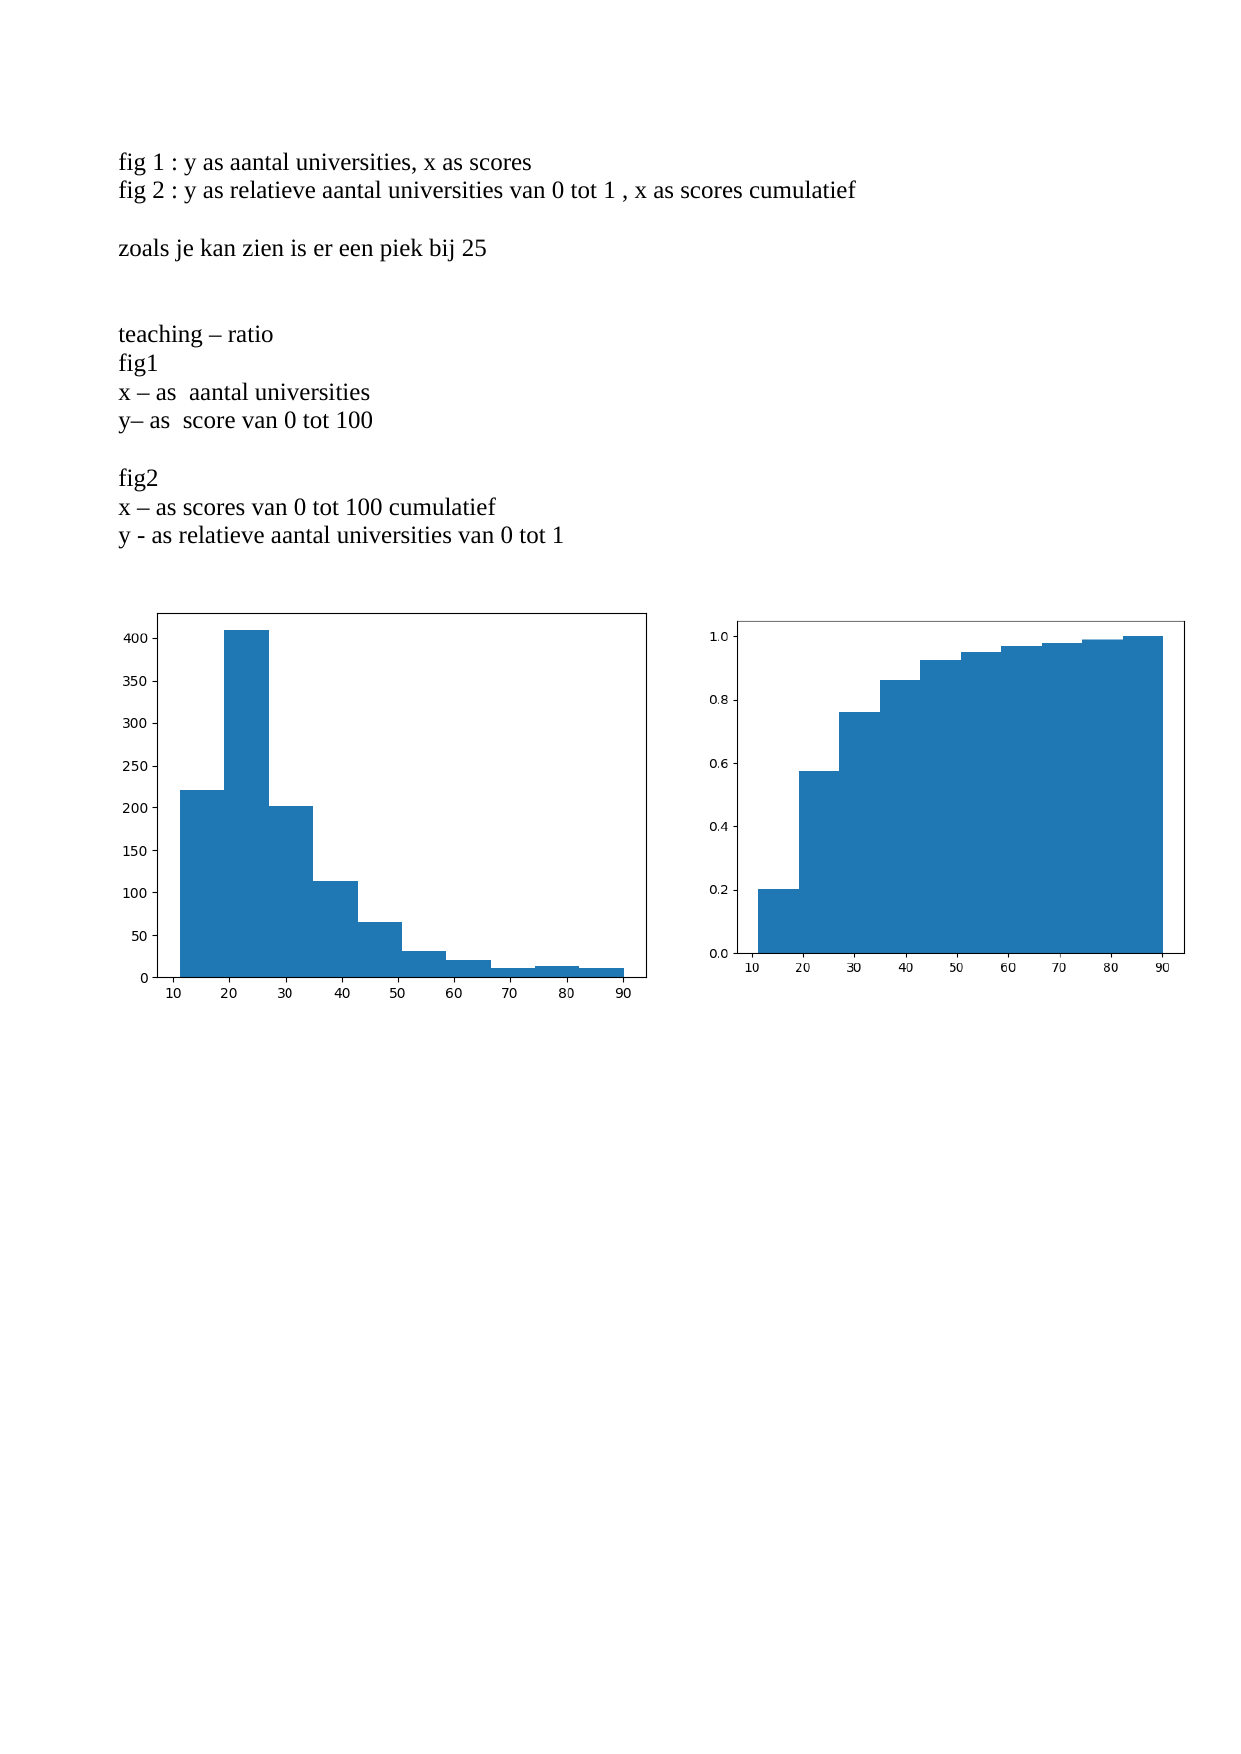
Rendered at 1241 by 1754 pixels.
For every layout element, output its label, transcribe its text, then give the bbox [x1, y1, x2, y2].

text fig2 [118, 463, 1122, 492]
text x – as aantal universities [118, 377, 1122, 406]
picture [78, 555, 1240, 1029]
text y - as relatieve aantal universities van 0 tot 1 [118, 521, 1122, 549]
text fig 2 : y as relatieve aantal universities van 0 tot 1 , x as scores cumulatief [118, 176, 1122, 204]
text fig1 [118, 348, 1122, 377]
text fig 1 : y as aantal universities, x as scores [118, 147, 1122, 176]
text teaching – ratio [118, 319, 1122, 348]
text y– as score van 0 tot 100 [118, 406, 1122, 434]
text zoals je kan zien is er een piek bij 25 [118, 233, 1122, 262]
text x – as scores van 0 tot 100 cumulatief [118, 492, 1122, 521]
